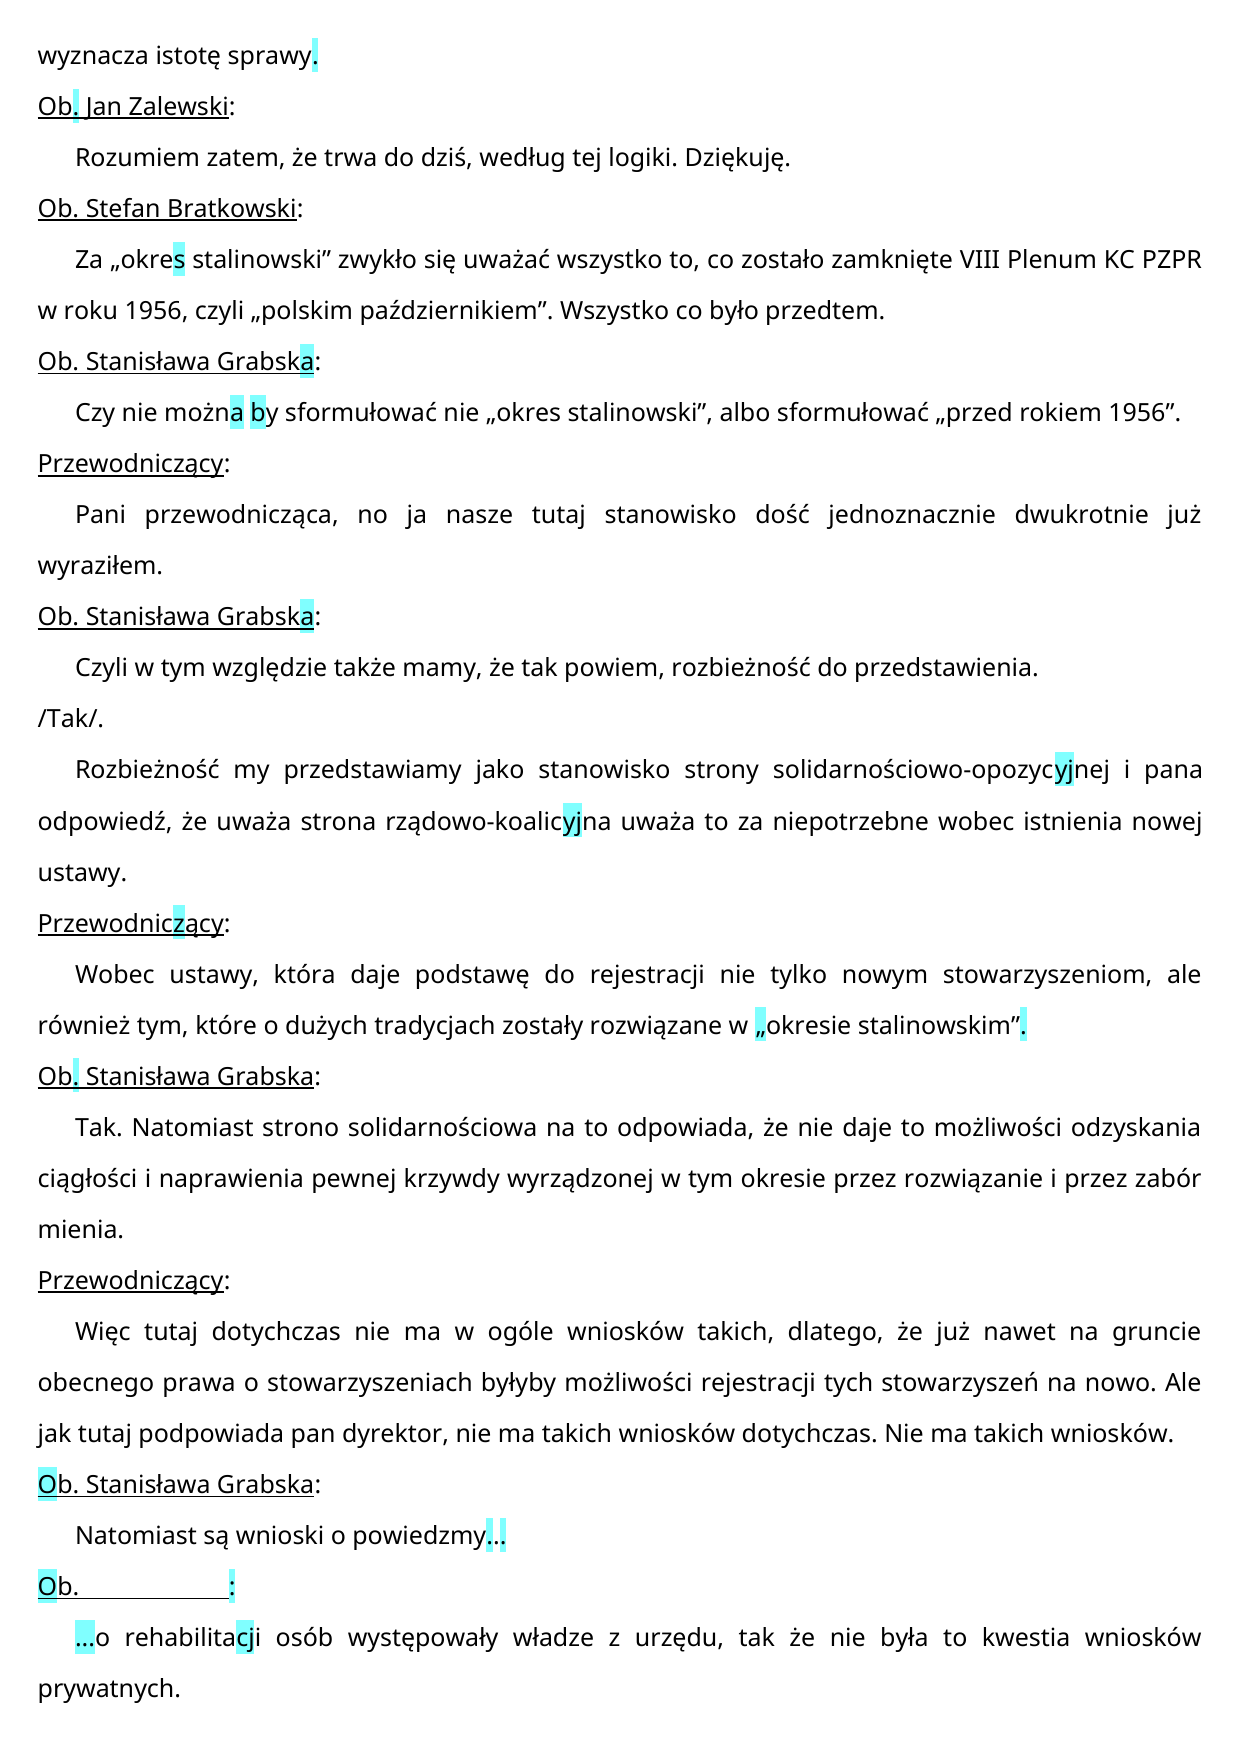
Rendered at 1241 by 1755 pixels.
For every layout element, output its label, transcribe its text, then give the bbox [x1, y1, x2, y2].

text Ob. Stanisława Grabska: [37, 599, 1203, 633]
text ...o rehabilitacji osób występowały władze z urzędu, tak że nie była to kwestia wniosków prywatnych. [37, 1620, 1203, 1705]
text Wobec ustawy, która daje podstawę do rejestracji nie tylko nowym stowarzyszeniom, ale również tym, które o dużych tradycjach zostały rozwiązane w „okresie stalinowskim”. [37, 956, 1203, 1041]
text Ob. Stanisława Grabska: [37, 344, 1203, 378]
text Przewodniczący: [37, 446, 1203, 480]
text Czy nie można by sformułować nie „okres stalinowski”, albo sformułować „przed rokiem 1956”. [37, 395, 1203, 429]
text Czyli w tym względzie także mamy, że tak powiem, rozbieżność do przedstawienia. [37, 650, 1203, 684]
text wyznacza istotę sprawy. [37, 37, 1203, 72]
text Natomiast są wnioski o powiedzmy... [37, 1518, 1203, 1552]
text Rozbieżność my przedstawiamy jako stanowisko strony solidarnościowo-opozycyjnej i pana odpowiedź, że uważa strona rządowo-koalicyjna uważa to za niepotrzebne wobec istnienia nowej ustawy. [37, 752, 1203, 888]
text Za „okres stalinowski” zwykło się uważać wszystko to, co zostało zamknięte VIII Plenum KC PZPR w roku 1956, czyli „polskim październikiem”. Wszystko co było przedtem. [37, 242, 1203, 327]
text /Tak/. [37, 701, 1203, 735]
text Pani przewodnicząca, no ja nasze tutaj stanowisko dość jednoznacznie dwukrotnie już wyraziłem. [37, 497, 1203, 582]
text Ob. Stefan Bratkowski: [37, 191, 1203, 225]
text Ob. : [37, 1569, 1203, 1603]
text Przewodniczący: [37, 905, 1203, 939]
text Tak. Natomiast strono solidarnościowa na to odpowiada, że nie daje to możliwości odzyskania ciągłości i naprawienia pewnej krzywdy wyrządzonej w tym okresie przez rozwiązanie i przez zabór mienia. [37, 1109, 1203, 1246]
text Ob. Jan Zalewski: [37, 88, 1203, 123]
text Przewodniczący: [37, 1262, 1203, 1297]
text Rozumiem zatem, że trwa do dziś, według tej logiki. Dziękuję. [37, 139, 1203, 174]
text Ob. Stanisława Grabska: [37, 1467, 1203, 1501]
text Ob. Stanisława Grabska: [37, 1058, 1203, 1092]
text Więc tutaj dotychczas nie ma w ogóle wniosków takich, dlatego, że już nawet na gruncie obecnego prawa o stowarzyszeniach byłyby możliwości rejestracji tych stowarzyszeń na nowo. Ale jak tutaj podpowiada pan dyrektor, nie ma takich wniosków dotychczas. Nie ma takich wniosków. [37, 1313, 1203, 1450]
